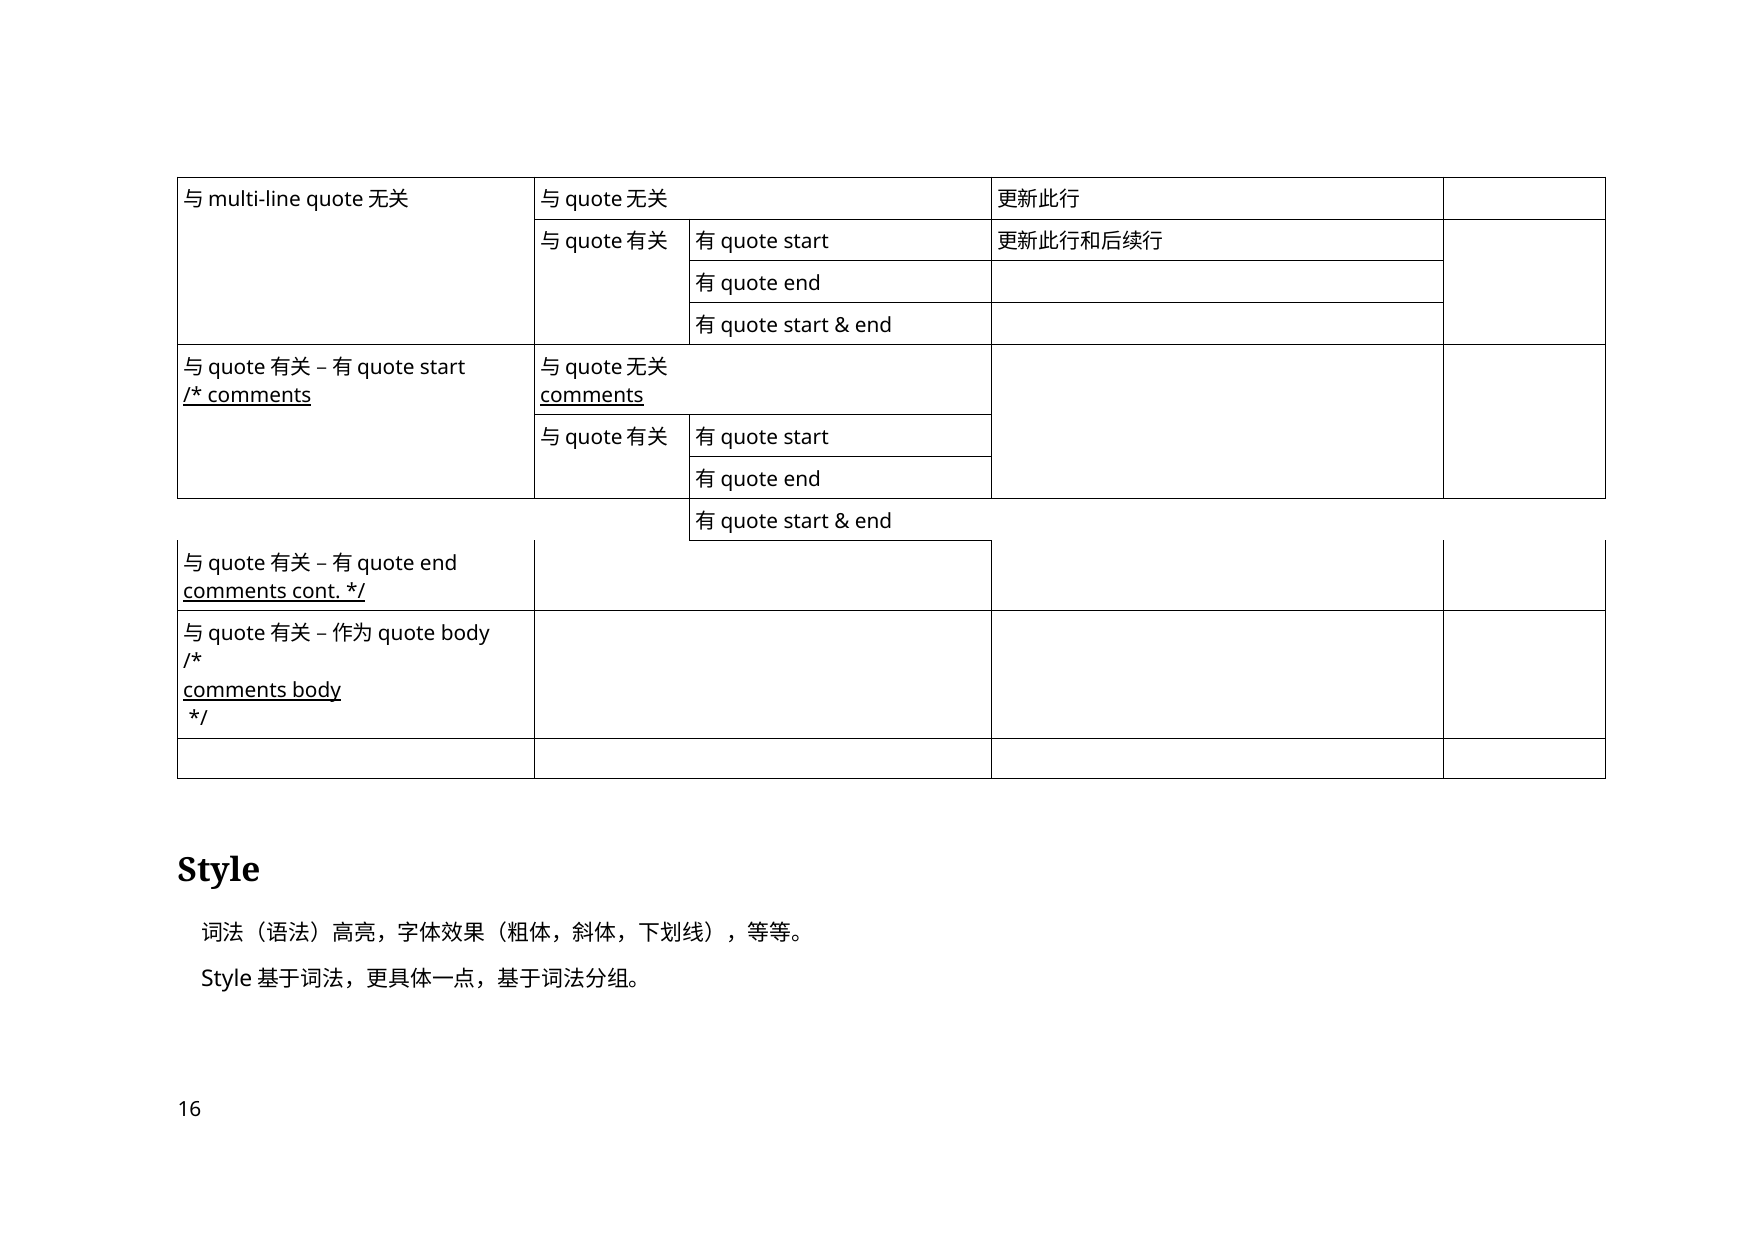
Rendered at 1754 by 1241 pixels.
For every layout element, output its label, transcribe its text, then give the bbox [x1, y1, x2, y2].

table_cell 有quote end [690, 261, 991, 302]
table_cell 有quote start [690, 415, 991, 456]
table_cell 有quote end [690, 457, 991, 498]
title Style [177, 846, 1605, 892]
table_cell 与quote有关 – 作为quote body /* comments body */ [178, 611, 534, 737]
table_cell 有quote start & end [690, 303, 991, 344]
table_cell [992, 303, 1443, 344]
table_cell 与quote有关 – 有quote end comments cont. */ [178, 540, 534, 610]
table_cell 与quote无关 comments [535, 345, 991, 414]
table_cell 有quote start [690, 220, 991, 260]
table_cell 更新此行和后续行 [992, 220, 1443, 260]
table_cell [992, 540, 1443, 610]
table_cell 与quote有关 [535, 415, 689, 498]
table_cell [992, 611, 1443, 737]
table_cell [178, 739, 534, 777]
table_cell 与multi-line quote无关 [178, 178, 534, 344]
table_cell [992, 345, 1443, 498]
table_cell [1444, 345, 1605, 498]
table_cell [535, 540, 991, 610]
table_cell 有quote start & end [690, 499, 991, 540]
table_cell 与quote有关 – 有quote start /* comments [178, 345, 534, 498]
table_cell [535, 739, 991, 777]
table_cell [535, 611, 991, 737]
table_cell 与quote无关 [535, 178, 991, 218]
table_cell [1444, 739, 1605, 777]
table_cell [1444, 220, 1605, 344]
table_cell 与quote有关 [535, 220, 689, 344]
table_cell [992, 739, 1443, 777]
table_cell 更新此行 [992, 178, 1443, 218]
subtitle 词法（语法）高亮，字体效果（粗体，斜体，下划线），等等。 [177, 915, 1605, 947]
table_cell [992, 261, 1443, 302]
table_cell [1444, 611, 1605, 737]
subtitle Style基于词法，更具体一点，基于词法分组。 [177, 961, 1605, 993]
table_cell [1444, 540, 1605, 610]
table_cell [1444, 178, 1605, 218]
